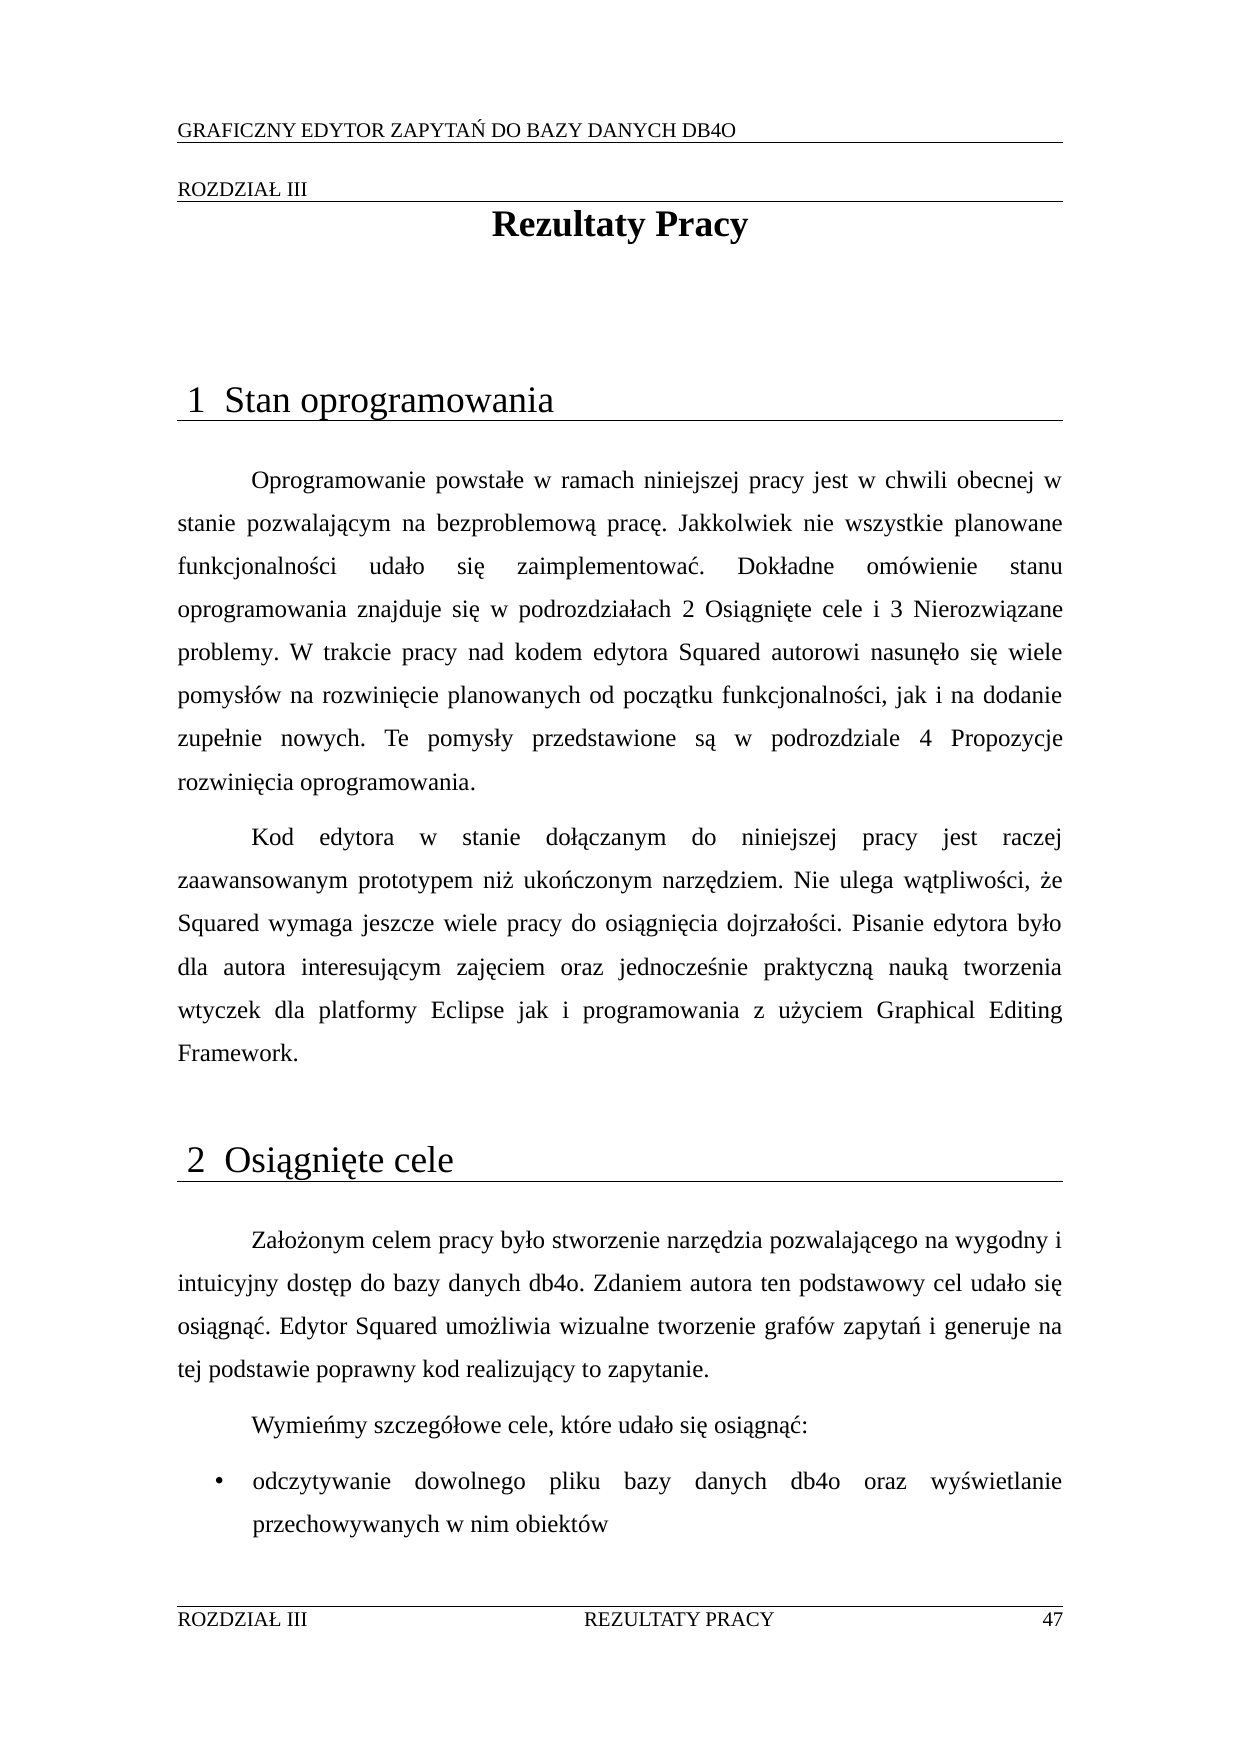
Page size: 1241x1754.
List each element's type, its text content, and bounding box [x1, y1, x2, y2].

text Założonym celem pracy było stworzenie narzędzia pozwalającego na wygodny i intuicyjny dostęp do bazy danych db4o. Zdaniem autora ten podstawowy cel udało się osiągnąć. Edytor Squared umożliwia wizualne tworzenie grafów zapytań i generuje na tej podstawie poprawny kod realizujący to zapytanie. [177, 1225, 1063, 1383]
text Kod edytora w stanie dołączanym do niniejszej pracy jest raczej zaawansowanym prototypem niż ukończonym narzędziem. Nie ulega wątpliwości, że Squared wymaga jeszcze wiele pracy do osiągnięcia dojrzałości. Pisanie edytora było dla autora interesującym zajęciem oraz jednocześnie praktyczną nauką tworzenia wtyczek dla platformy Eclipse jak i programowania z użyciem Graphical Editing Framework. [177, 822, 1063, 1067]
text Rezultaty Pracy [177, 202, 1063, 244]
subtitle ROZDZIAŁ III [177, 177, 1063, 201]
subtitle Osiągnięte cele [177, 1138, 1063, 1181]
list odczytywanie dowolnego pliku bazy danych db4o oraz wyświetlanie przechowywanych w nim obiektów [215, 1466, 1063, 1538]
text Oprogramowanie powstałe w ramach niniejszej pracy jest w chwili obecnej w stanie pozwalającym na bezproblemową pracę. Jakkolwiek nie wszystkie planowane funkcjonalności udało się zaimplementować. Dokładne omówienie stanu oprogramowania znajduje się w podrozdziałach 2 Osiągnięte cele i 3 Nierozwiązane problemy. W trakcie pracy nad kodem edytora Squared autorowi nasunęło się wiele pomysłów na rozwinięcie planowanych od początku funkcjonalności, jak i na dodanie zupełnie nowych. Te pomysły przedstawione są w podrozdziale 4 Propozycje rozwinięcia oprogramowania. [177, 465, 1063, 795]
subtitle Stan oprogramowania [177, 377, 1063, 420]
text Wymieńmy szczegółowe cele, które udało się osiągnąć: [177, 1410, 1063, 1439]
